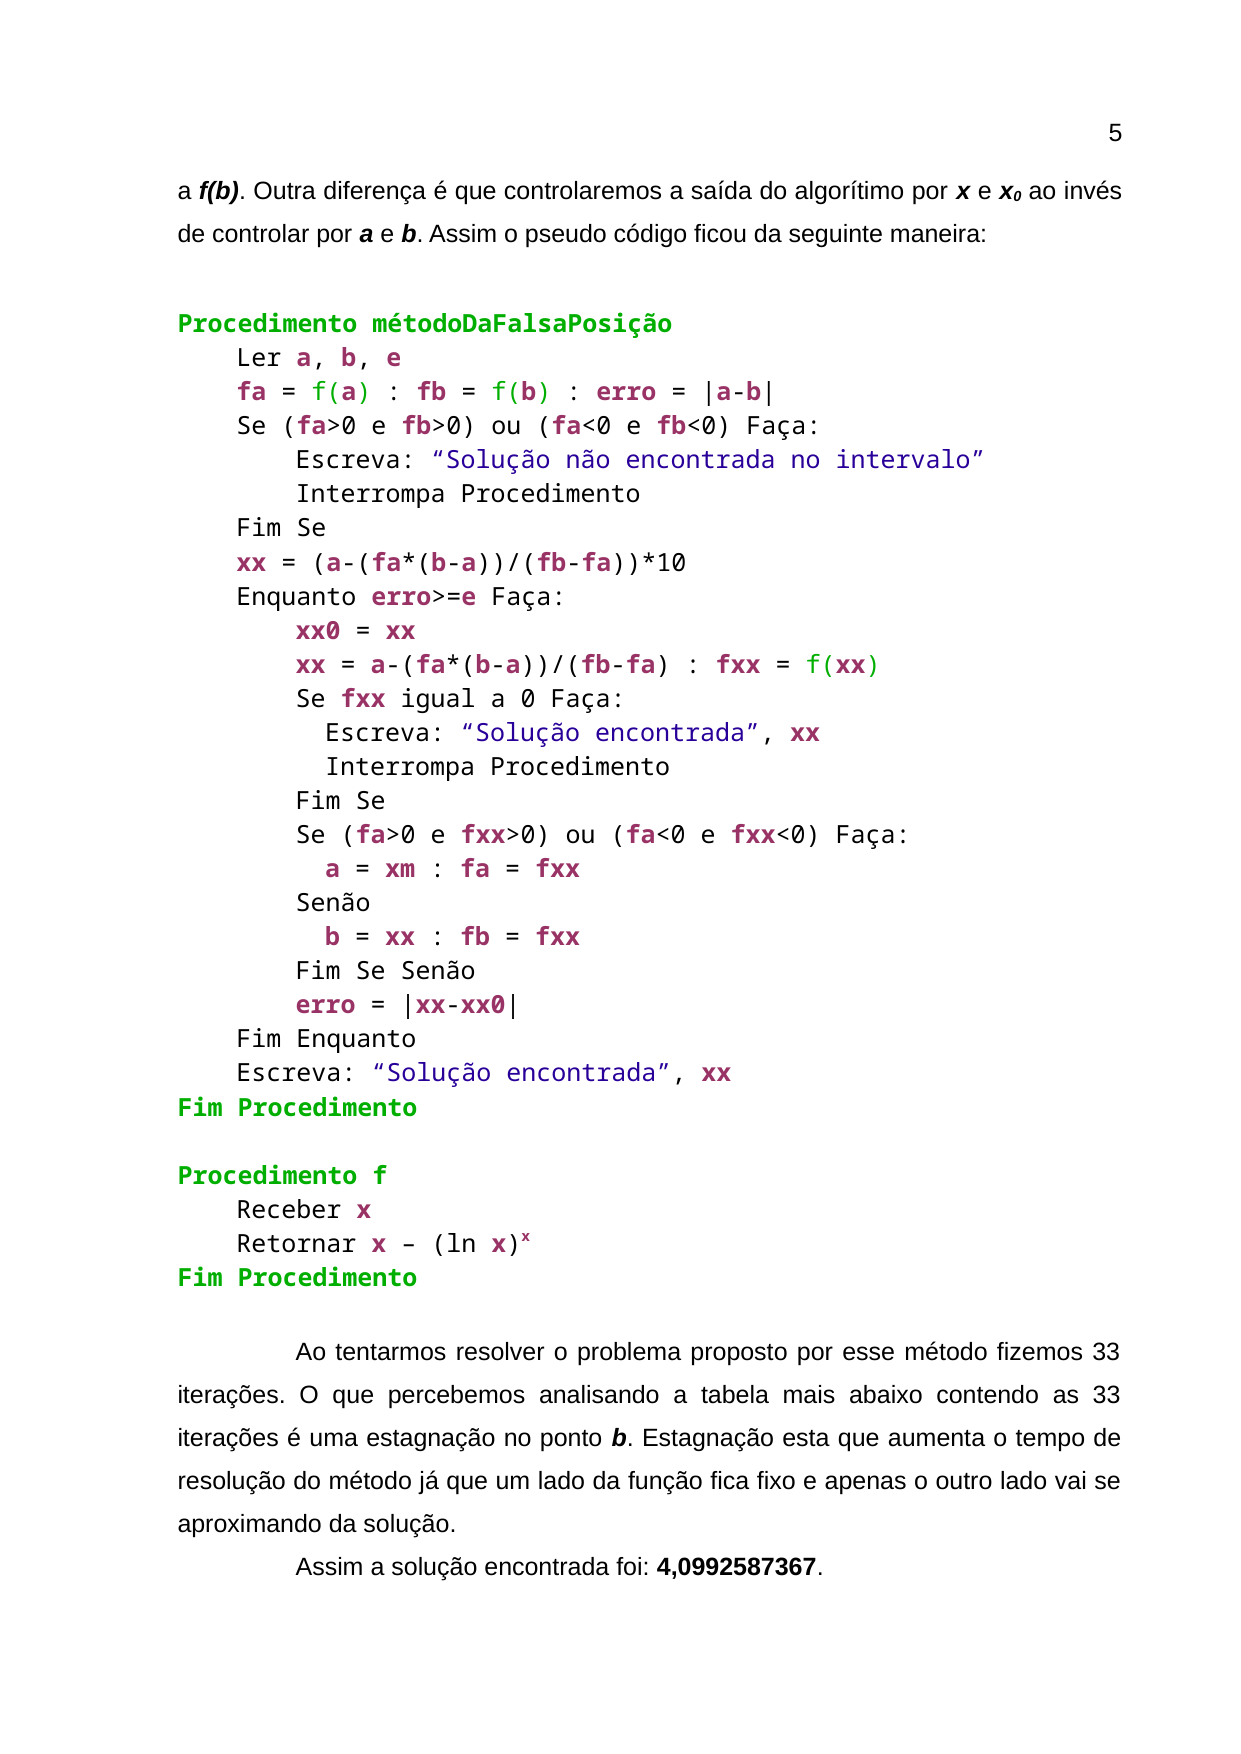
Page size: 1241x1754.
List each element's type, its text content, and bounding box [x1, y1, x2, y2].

text Escreva: “Solução encontrada”, xx [177, 714, 1122, 748]
text Escreva: “Solução encontrada”, xx [177, 1055, 1122, 1089]
text Procedimento métodoDaFalsaPosição [177, 306, 1122, 340]
text Fim Se [177, 510, 1122, 544]
text Interrompa Procedimento [177, 476, 1122, 510]
text b = xx : fb = fxx [177, 919, 1122, 953]
text erro = |xx-xx0| [177, 987, 1122, 1021]
text Ler a, b, e [177, 340, 1122, 374]
text fa = f(a) : fb = f(b) : erro = |a-b| [177, 374, 1122, 408]
text Enquanto erro>=e Faça: [177, 578, 1122, 612]
text Fim Se Senão [177, 953, 1122, 987]
text a = xm : fa = fxx [177, 851, 1122, 885]
text Assim a solução encontrada foi: 4,0992587367. [177, 1552, 1122, 1581]
text Retornar x – (ln x)x [177, 1225, 1122, 1259]
text Fim Se [177, 783, 1122, 817]
text Fim Procedimento [177, 1259, 1122, 1293]
text Procedimento f [177, 1157, 1122, 1191]
text Se (fa>0 e fxx>0) ou (fa<0 e fxx<0) Faça: [177, 817, 1122, 851]
text Senão [177, 885, 1122, 919]
text Ao tentarmos resolver o problema proposto por esse método fizemos 33 iterações. O que percebemos analisando a tabela mais abaixo contendo as 33 iterações é uma estagnação no ponto b. Estagnação esta que aumenta o tempo de resolução do método já que um lado da função fica fixo e apenas o outro lado vai se aproximando da solução. [177, 1337, 1122, 1538]
text Se (fa>0 e fb>0) ou (fa<0 e fb<0) Faça: [177, 408, 1122, 442]
text xx = (a-(fa*(b-a))/(fb-fa))*10 [177, 544, 1122, 578]
text Escreva: “Solução não encontrada no intervalo” [177, 442, 1122, 476]
text Fim Enquanto [177, 1021, 1122, 1055]
text xx0 = xx [177, 612, 1122, 646]
text Se fxx igual a 0 Faça: [177, 680, 1122, 714]
text Receber x [177, 1191, 1122, 1225]
text a f(b). Outra diferença é que controlaremos a saída do algorítimo por x e x0 ao invés de controlar por a e b. Assim o pseudo código ficou da seguinte maneira: [177, 176, 1122, 248]
text xx = a-(fa*(b-a))/(fb-fa) : fxx = f(xx) [177, 646, 1122, 680]
text Interrompa Procedimento [177, 748, 1122, 783]
text Fim Procedimento [177, 1089, 1122, 1123]
